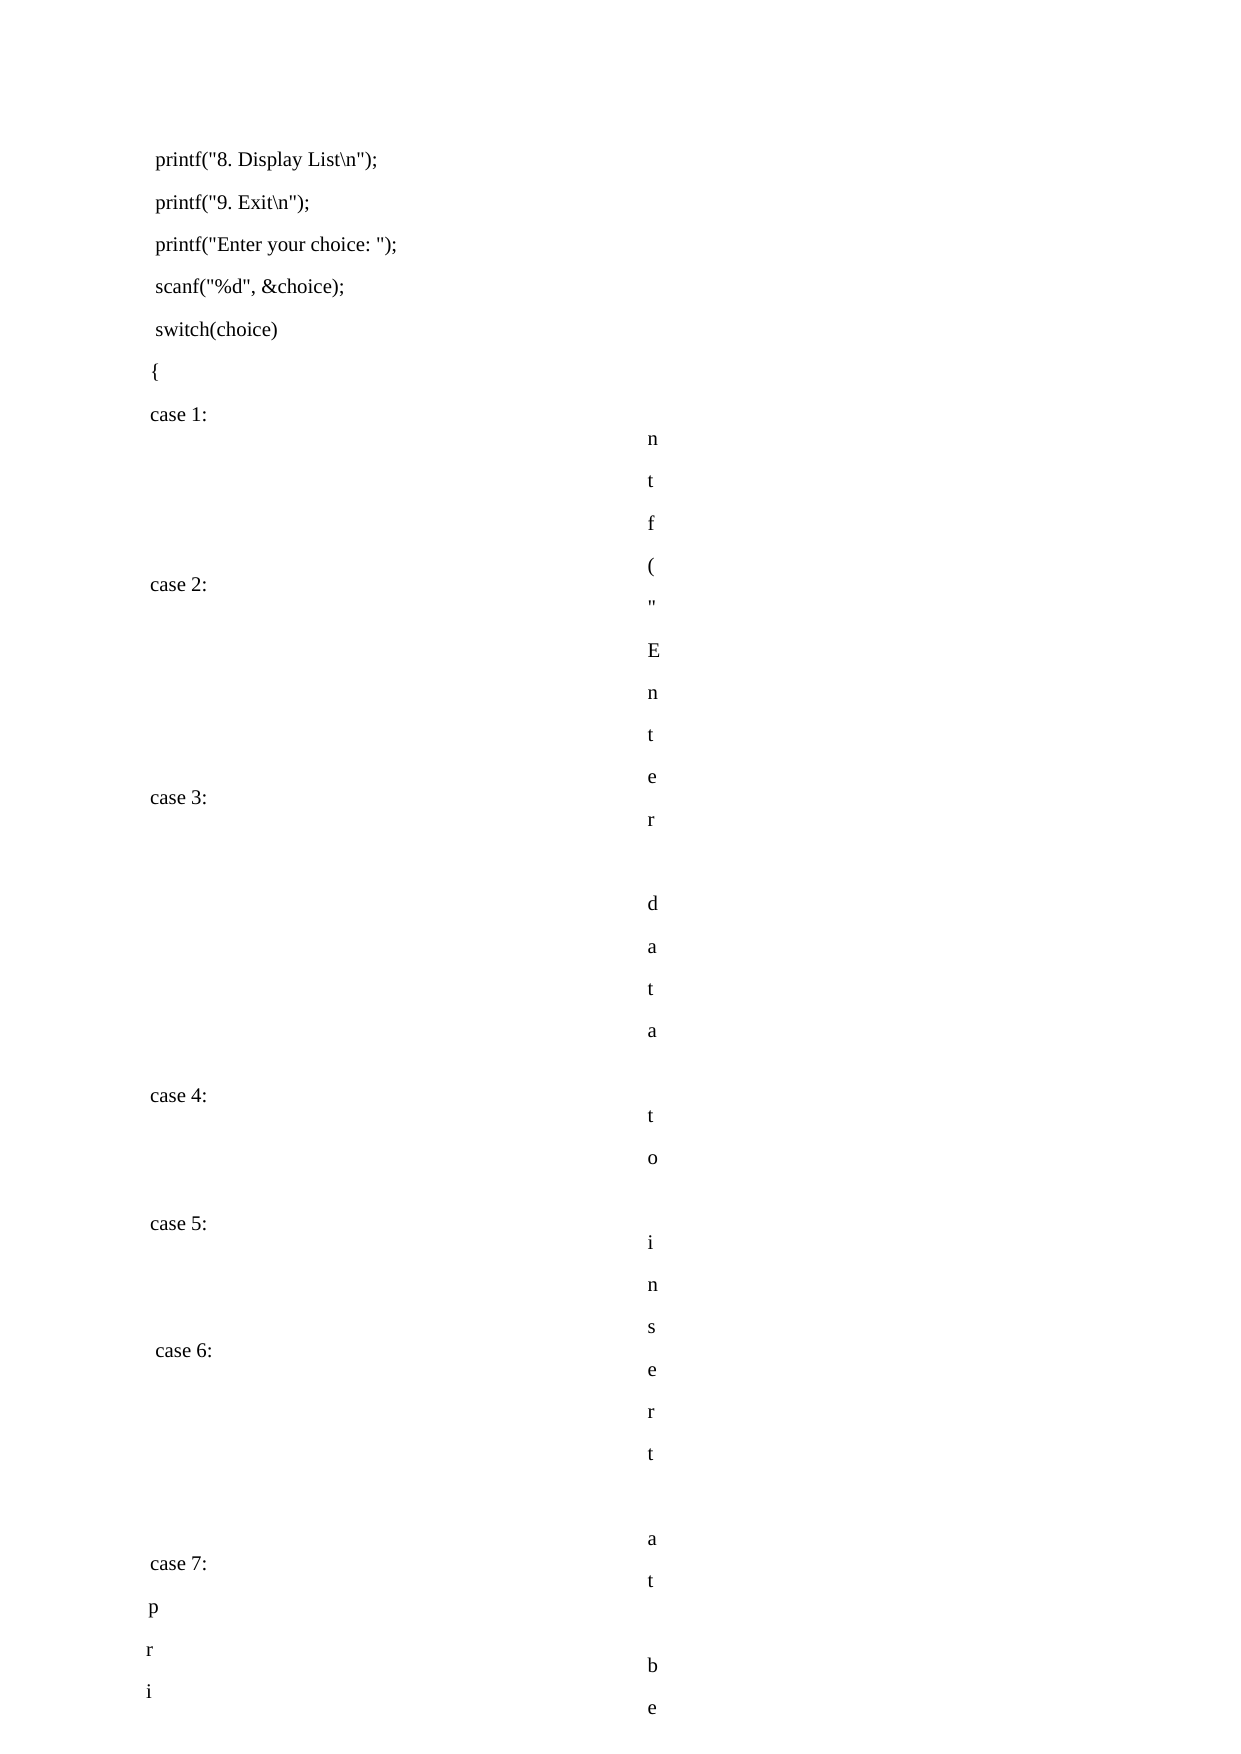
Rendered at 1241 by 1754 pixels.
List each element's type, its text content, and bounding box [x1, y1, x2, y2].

text case 5: [150, 1211, 635, 1235]
text case 7: [150, 1551, 635, 1575]
text { [150, 359, 1136, 383]
text case 6: [155, 1338, 635, 1362]
text case 4: [150, 1083, 635, 1107]
text case 2: [150, 572, 635, 596]
text case 1: [150, 402, 1136, 426]
text printf("8. Display List\n"); printf("9. Exit\n"); printf("Enter your choice: "); scanf("%d", &choice); switch(choice) [155, 147, 399, 341]
text case 3: [150, 785, 635, 809]
